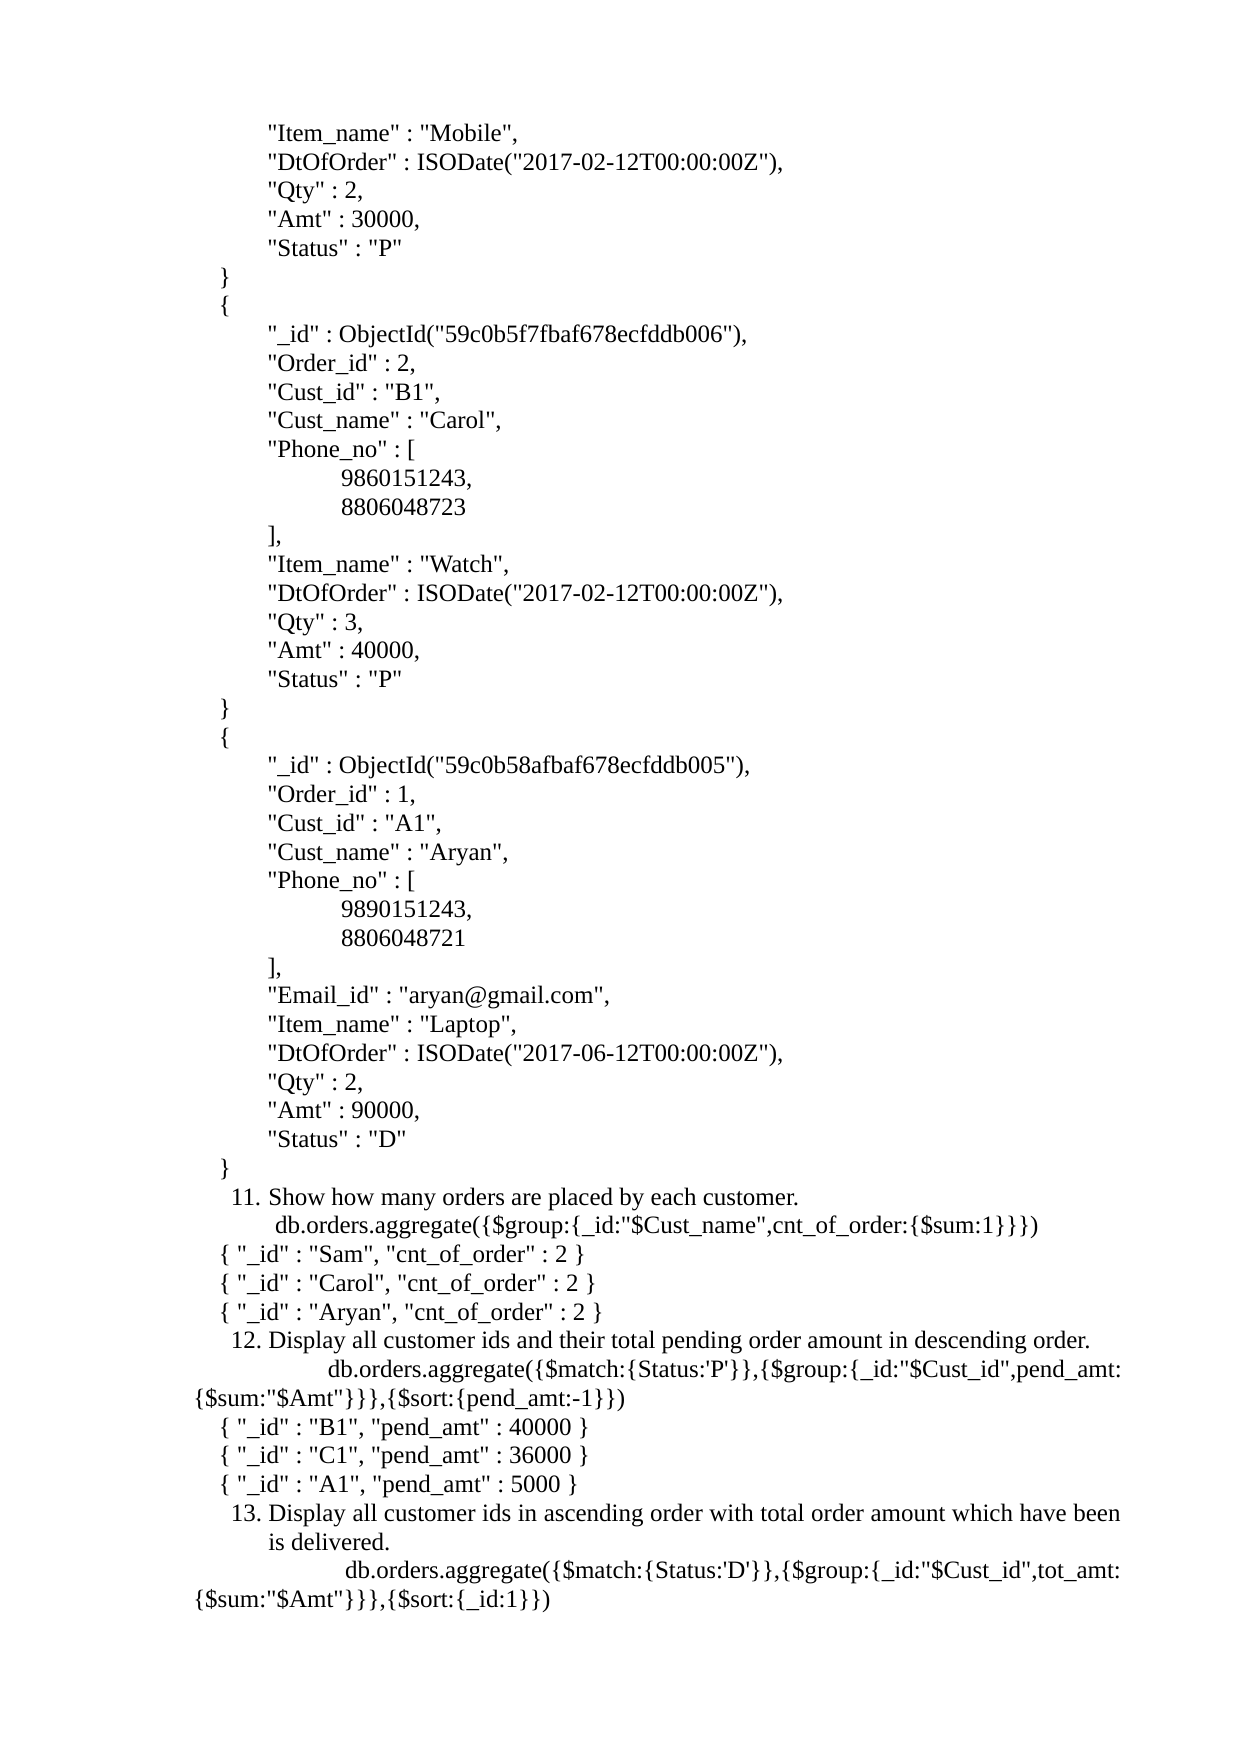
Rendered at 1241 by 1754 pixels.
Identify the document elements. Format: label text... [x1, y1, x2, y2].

list "Amt" : 40000, [193, 636, 1122, 664]
list Show how many orders are placed by each customer. [231, 1182, 1122, 1211]
list "Qty" : 2, [193, 176, 1122, 204]
list "Email_id" : "aryan@gmail.com", [193, 981, 1122, 1009]
list "DtOfOrder" : ISODate("2017-02-12T00:00:00Z"), [193, 578, 1122, 607]
list { "_id" : "Aryan", "cnt_of_order" : 2 } [193, 1297, 1122, 1326]
list "_id" : ObjectId("59c0b58afbaf678ecfddb005"), [193, 751, 1122, 779]
list "Amt" : 90000, [193, 1096, 1122, 1124]
list "_id" : ObjectId("59c0b5f7fbaf678ecfddb006"), [193, 319, 1122, 348]
list "Order_id" : 1, [193, 779, 1122, 808]
list "Cust_name" : "Aryan", [193, 837, 1122, 866]
list db.orders.aggregate({$group:{_id:"$Cust_name",cnt_of_order:{$sum:1}}}) [193, 1211, 1122, 1239]
list "Cust_name" : "Carol", [193, 406, 1122, 434]
list { "_id" : "C1", "pend_amt" : 36000 } [193, 1441, 1122, 1469]
list "Status" : "D" [193, 1124, 1122, 1153]
list "Item_name" : "Mobile", [193, 118, 1122, 147]
list ], [193, 521, 1122, 549]
list db.orders.aggregate({$match:{Status:'D'}},{$group:{_id:"$Cust_id",tot_amt:{$sum:"$Amt"}}},{$sort:{_id:1}}) [193, 1556, 1122, 1613]
list "Cust_id" : "B1", [193, 377, 1122, 406]
list { [193, 722, 1122, 751]
list "Amt" : 30000, [193, 204, 1122, 233]
list Display all customer ids and their total pending order amount in descending order. [231, 1326, 1122, 1354]
list "Cust_id" : "A1", [193, 808, 1122, 837]
list 8806048721 [193, 923, 1122, 952]
list ], [193, 952, 1122, 981]
list db.orders.aggregate({$match:{Status:'P'}},{$group:{_id:"$Cust_id",pend_amt:{$sum:"$Amt"}}},{$sort:{pend_amt:-1}}) [193, 1354, 1122, 1412]
list { "_id" : "B1", "pend_amt" : 40000 } [193, 1412, 1122, 1441]
list "Phone_no" : [ [193, 866, 1122, 894]
list Display all customer ids in ascending order with total order amount which have been is delivered. [231, 1498, 1122, 1556]
list "DtOfOrder" : ISODate("2017-02-12T00:00:00Z"), [193, 147, 1122, 176]
list "Status" : "P" [193, 233, 1122, 262]
list "Item_name" : "Laptop", [193, 1009, 1122, 1038]
list } [193, 1153, 1122, 1182]
list "Order_id" : 2, [193, 348, 1122, 377]
list "DtOfOrder" : ISODate("2017-06-12T00:00:00Z"), [193, 1038, 1122, 1067]
list "Phone_no" : [ [193, 434, 1122, 463]
list "Qty" : 2, [193, 1067, 1122, 1096]
list "Qty" : 3, [193, 607, 1122, 636]
list { "_id" : "Sam", "cnt_of_order" : 2 } [193, 1239, 1122, 1268]
list { "_id" : "Carol", "cnt_of_order" : 2 } [193, 1268, 1122, 1297]
list { "_id" : "A1", "pend_amt" : 5000 } [193, 1469, 1122, 1498]
list "Item_name" : "Watch", [193, 549, 1122, 578]
list { [193, 291, 1122, 319]
list 9890151243, [193, 894, 1122, 923]
list 9860151243, [193, 463, 1122, 492]
list "Status" : "P" [193, 664, 1122, 693]
list } [193, 693, 1122, 722]
list } [193, 262, 1122, 291]
list 8806048723 [193, 492, 1122, 521]
